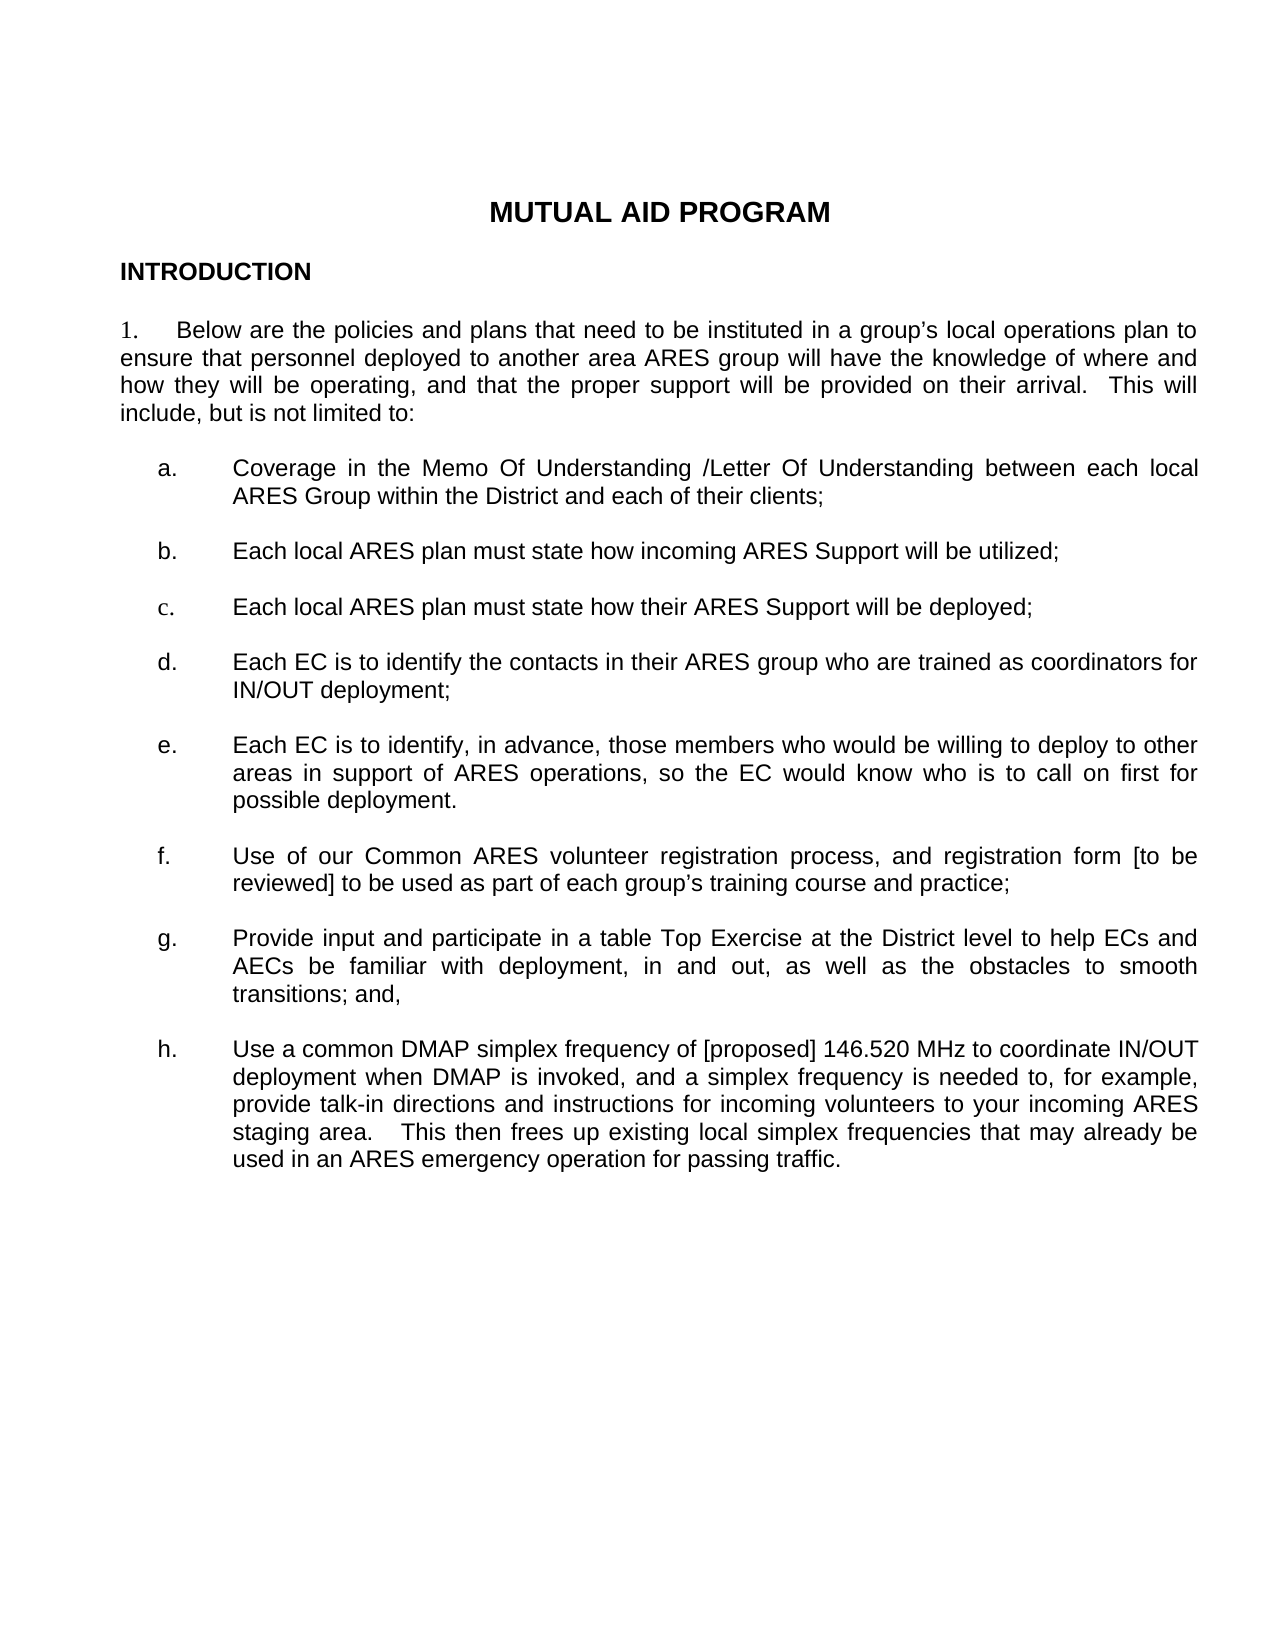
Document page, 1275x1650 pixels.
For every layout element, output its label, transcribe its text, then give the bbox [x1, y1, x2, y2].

list Coverage in the Memo Of Understanding /Letter Of Understanding between each local ARES Group within the District and each of their clients; [157, 454, 1200, 509]
list Use of our Common ARES volunteer registration process, and registration form [to be reviewed] to be used as part of each group’s training course and practice; [157, 842, 1200, 897]
list Below are the policies and plans that need to be instituted in a group’s local operations plan to ensure that personnel deployed to another area ARES group will have the knowledge of where and how they will be operating, and that the proper support will be provided on their arrival. This will include, but is not limited to: [120, 315, 1200, 426]
list Each EC is to identify the contacts in their ARES group who are trained as coordinators for IN/OUT deployment; [157, 648, 1200, 703]
list Provide input and participate in a table Top Exercise at the District level to help ECs and AECs be familiar with deployment, in and out, as well as the obstacles to smooth transitions; and, [157, 924, 1200, 1007]
list Each EC is to identify, in advance, those members who would be willing to deploy to other areas in support of ARES operations, so the EC would know who is to call on first for possible deployment. [157, 731, 1200, 814]
list Each local ARES plan must state how their ARES Support will be deployed; [157, 592, 1200, 621]
list Use a common DMAP simplex frequency of [proposed] 146.520 MHz to coordinate IN/OUT deployment when DMAP is invoked, and a simplex frequency is needed to, for example, provide talk-in directions and instructions for incoming volunteers to your incoming ARES staging area. This then frees up existing local simplex frequencies that may already be used in an ARES emergency operation for passing traffic. [157, 1035, 1200, 1173]
text INTRODUCTION [120, 257, 1200, 286]
list Each local ARES plan must state how incoming ARES Support will be utilized; [157, 537, 1200, 564]
text MUTUAL AID PROGRAM [120, 195, 1200, 228]
